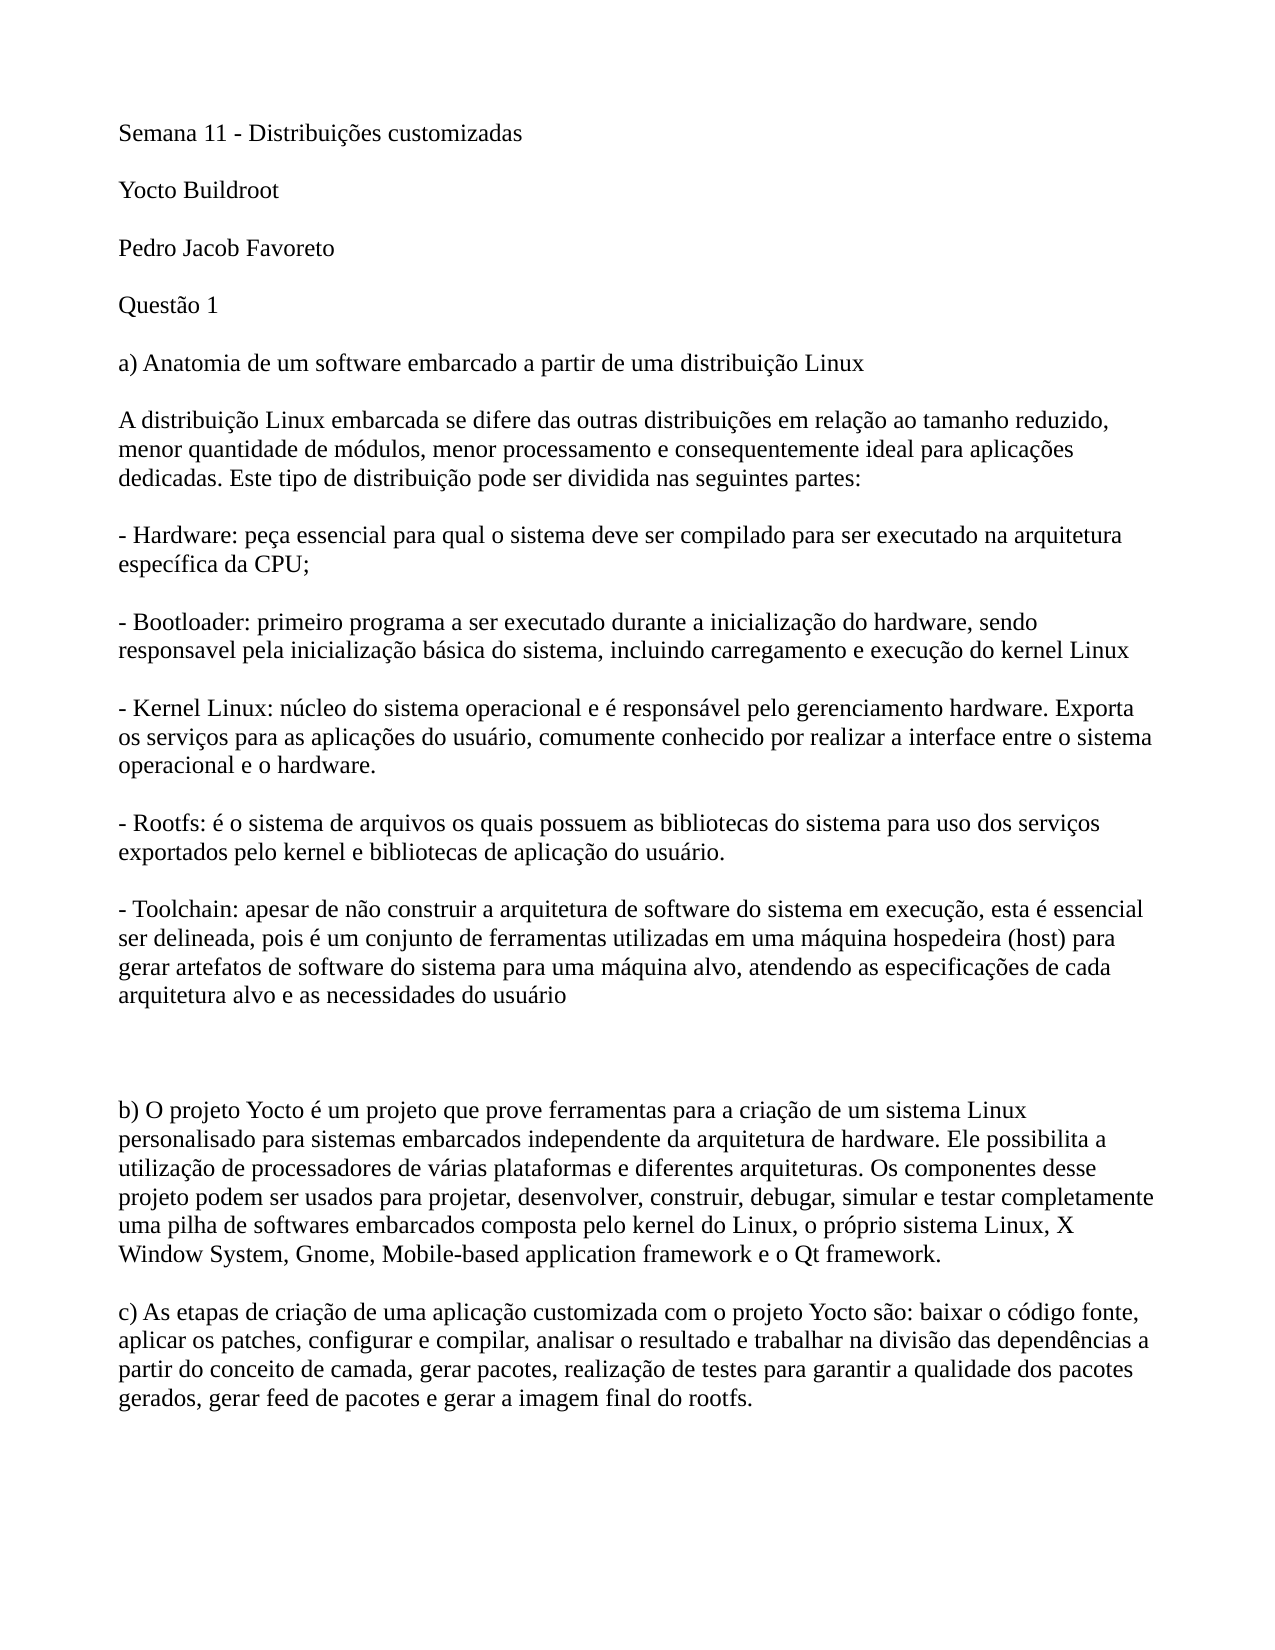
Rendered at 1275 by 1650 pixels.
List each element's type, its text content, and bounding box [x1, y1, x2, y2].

text b) O projeto Yocto é um projeto que prove ferramentas para a criação de um sistema Linux personalisado para sistemas embarcados independente da arquitetura de hardware. Ele possibilita a utilização de processadores de várias plataformas e diferentes arquiteturas. Os componentes desse projeto podem ser usados para projetar, desenvolver, construir, debugar, simular e testar completamente uma pilha de softwares embarcados composta pelo kernel do Linux, o próprio sistema Linux, X Window System, Gnome, Mobile-based application framework e o Qt framework. [118, 1096, 1157, 1268]
text Questão 1 [118, 291, 1157, 319]
text - Rootfs: é o sistema de arquivos os quais possuem as bibliotecas do sistema para uso dos serviços exportados pelo kernel e bibliotecas de aplicação do usuário. [118, 808, 1157, 866]
text Semana 11 - Distribuições customizadas [118, 118, 1157, 147]
text - Kernel Linux: núcleo do sistema operacional e é responsável pelo gerenciamento hardware. Exporta os serviços para as aplicações do usuário, comumente conhecido por realizar a interface entre o sistema operacional e o hardware. [118, 693, 1157, 779]
text c) As etapas de criação de uma aplicação customizada com o projeto Yocto são: baixar o código fonte, aplicar os patches, configurar e compilar, analisar o resultado e trabalhar na divisão das dependências a partir do conceito de camada, gerar pacotes, realização de testes para garantir a qualidade dos pacotes gerados, gerar feed de pacotes e gerar a imagem final do rootfs. [118, 1297, 1157, 1412]
text - Hardware: peça essencial para qual o sistema deve ser compilado para ser executado na arquitetura específica da CPU; [118, 521, 1157, 578]
text - Bootloader: primeiro programa a ser executado durante a inicialização do hardware, sendo responsavel pela inicialização básica do sistema, incluindo carregamento e execução do kernel Linux [118, 607, 1157, 664]
text A distribuição Linux embarcada se difere das outras distribuições em relação ao tamanho reduzido, menor quantidade de módulos, menor processamento e consequentemente ideal para aplicações dedicadas. Este tipo de distribuição pode ser dividida nas seguintes partes: [118, 406, 1157, 492]
text Yocto Buildroot [118, 176, 1157, 204]
text a) Anatomia de um software embarcado a partir de uma distribuição Linux [118, 348, 1157, 377]
text Pedro Jacob Favoreto [118, 233, 1157, 262]
text - Toolchain: apesar de não construir a arquitetura de software do sistema em execução, esta é essencial ser delineada, pois é um conjunto de ferramentas utilizadas em uma máquina hospedeira (host) para gerar artefatos de software do sistema para uma máquina alvo, atendendo as especificações de cada arquitetura alvo e as necessidades do usuário [118, 894, 1157, 1009]
